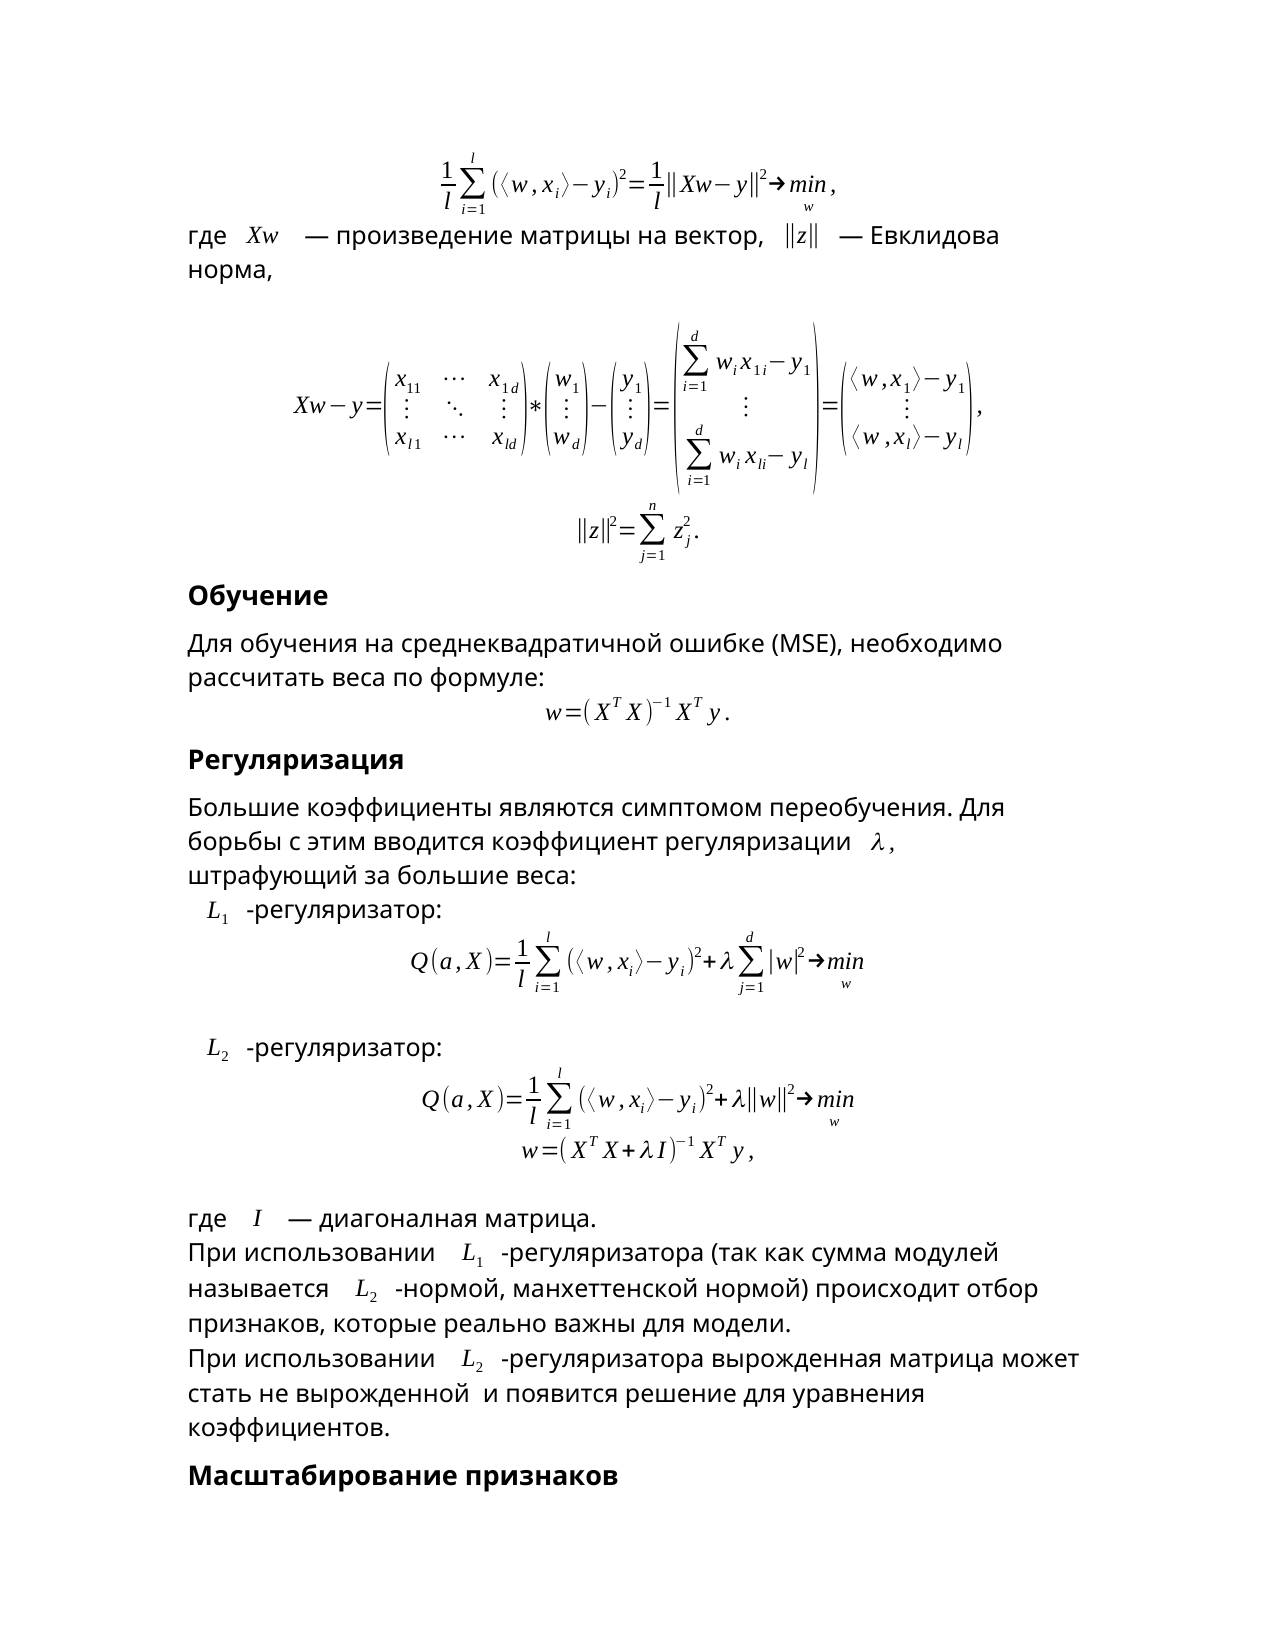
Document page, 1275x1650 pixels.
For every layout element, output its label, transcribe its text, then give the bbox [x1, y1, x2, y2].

text -регуляризатор: [187, 892, 1087, 928]
text -регуляризатор: [187, 1029, 1087, 1065]
text Большие коэффициенты являются симптомом переобучения. Для борьбы с этим вводится коэффициент регуляризации штрафующий за большие веса: [187, 790, 1087, 892]
text где — диагоналная матрица. [187, 1200, 1087, 1234]
text где — произведение матрицы на вектор,— Евклидова норма, [187, 217, 1087, 285]
subtitle Регуляризация [187, 740, 1087, 777]
text При использовании -регуляризатора вырожденная матрица может стать не вырожденной и появится решение для уравнения коэффициентов. [187, 1340, 1087, 1444]
subtitle Масштабирование признаков [187, 1457, 1087, 1493]
text При использовании -регуляризатора (так как сумма модулей называется -нормой, манхеттенской нормой) происходит отбор признаков, которые реально важны для модели. [187, 1234, 1087, 1340]
subtitle Обучение [187, 576, 1087, 613]
text Для обучения на среднеквадратичной ошибке (MSE), необходимо рассчитать веса по формуле: [187, 626, 1087, 694]
